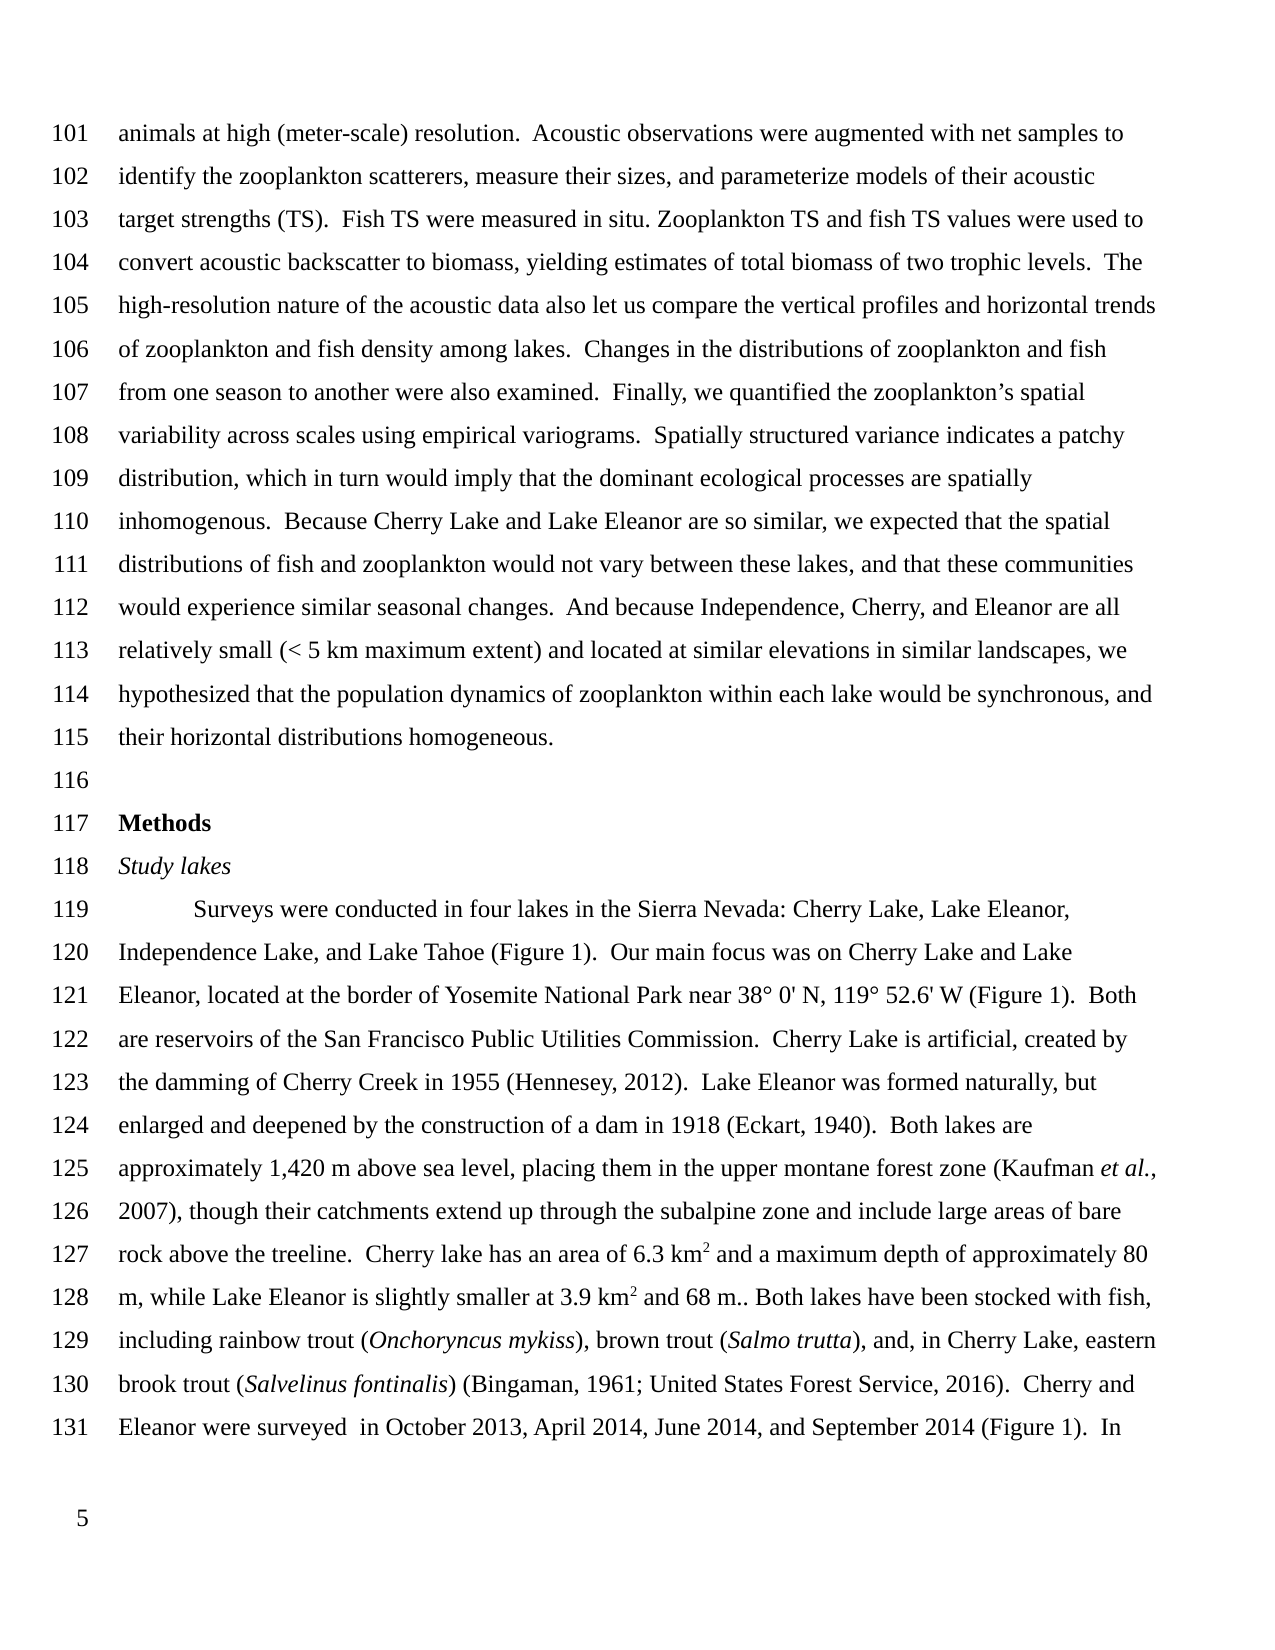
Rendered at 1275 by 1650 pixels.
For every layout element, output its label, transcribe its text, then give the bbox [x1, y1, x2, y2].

text Methods [118, 808, 1157, 837]
text Study lakes [118, 851, 1157, 880]
text Surveys were conducted in four lakes in the Sierra Nevada: Cherry Lake, Lake Eleanor, Independence Lake, and Lake Tahoe (Figure 1). Our main focus was on Cherry Lake and Lake Eleanor, located at the border of Yosemite National Park near 38° 0' N, 119° 52.6' W (Figure 1). Both are reservoirs of the San Francisco Public Utilities Commission. Cherry Lake is artificial, created by the damming of Cherry Creek in 1955 (Hennesey, 2012)⁠. Lake Eleanor was formed naturally, but enlarged and deepened by the construction of a dam in 1918 (Eckart, 1940)⁠. Both lakes are approximately 1,420 m above sea level, placing them in the upper montane forest zone (Kaufman et al., 2007)⁠, though their catchments extend up through the subalpine zone and include large areas of bare rock above the treeline. Cherry lake has an area of 6.3 km2 and a maximum depth of approximately 80 m, while Lake Eleanor is slightly smaller at 3.9 km2 and 68 m.. Both lakes have been stocked with fish, including rainbow trout (Onchoryncus mykiss), brown trout (Salmo trutta), and, in Cherry Lake, eastern brook trout (Salvelinus fontinalis) (Bingaman, 1961; United States Forest Service, 2016)⁠. Cherry and Eleanor were surveyed in October 2013, April 2014, June 2014, and September 2014 (Figure 1). In [118, 894, 1157, 1441]
text animals at high (meter-scale) resolution. Acoustic observations were augmented with net samples to identify the zooplankton scatterers, measure their sizes, and parameterize models of their acoustic target strengths (TS). Fish TS were measured in situ. Zooplankton TS and fish TS values were used to convert acoustic backscatter to biomass, yielding estimates of total biomass of two trophic levels. The high-resolution nature of the acoustic data also let us compare the vertical profiles and horizontal trends of zooplankton and fish density among lakes. Changes in the distributions of zooplankton and fish from one season to another were also examined. Finally, we quantified the zooplankton’s spatial variability across scales using empirical variograms. Spatially structured variance indicates a patchy distribution, which in turn would imply that the dominant ecological processes are spatially inhomogenous. Because Cherry Lake and Lake Eleanor are so similar, we expected that the spatial distributions of fish and zooplankton would not vary between these lakes, and that these communities would experience similar seasonal changes. And because Independence, Cherry, and Eleanor are all relatively small (< 5 km maximum extent) and located at similar elevations in similar landscapes, we hypothesized that the population dynamics of zooplankton within each lake would be synchronous, and their horizontal distributions homogeneous. [118, 118, 1157, 751]
